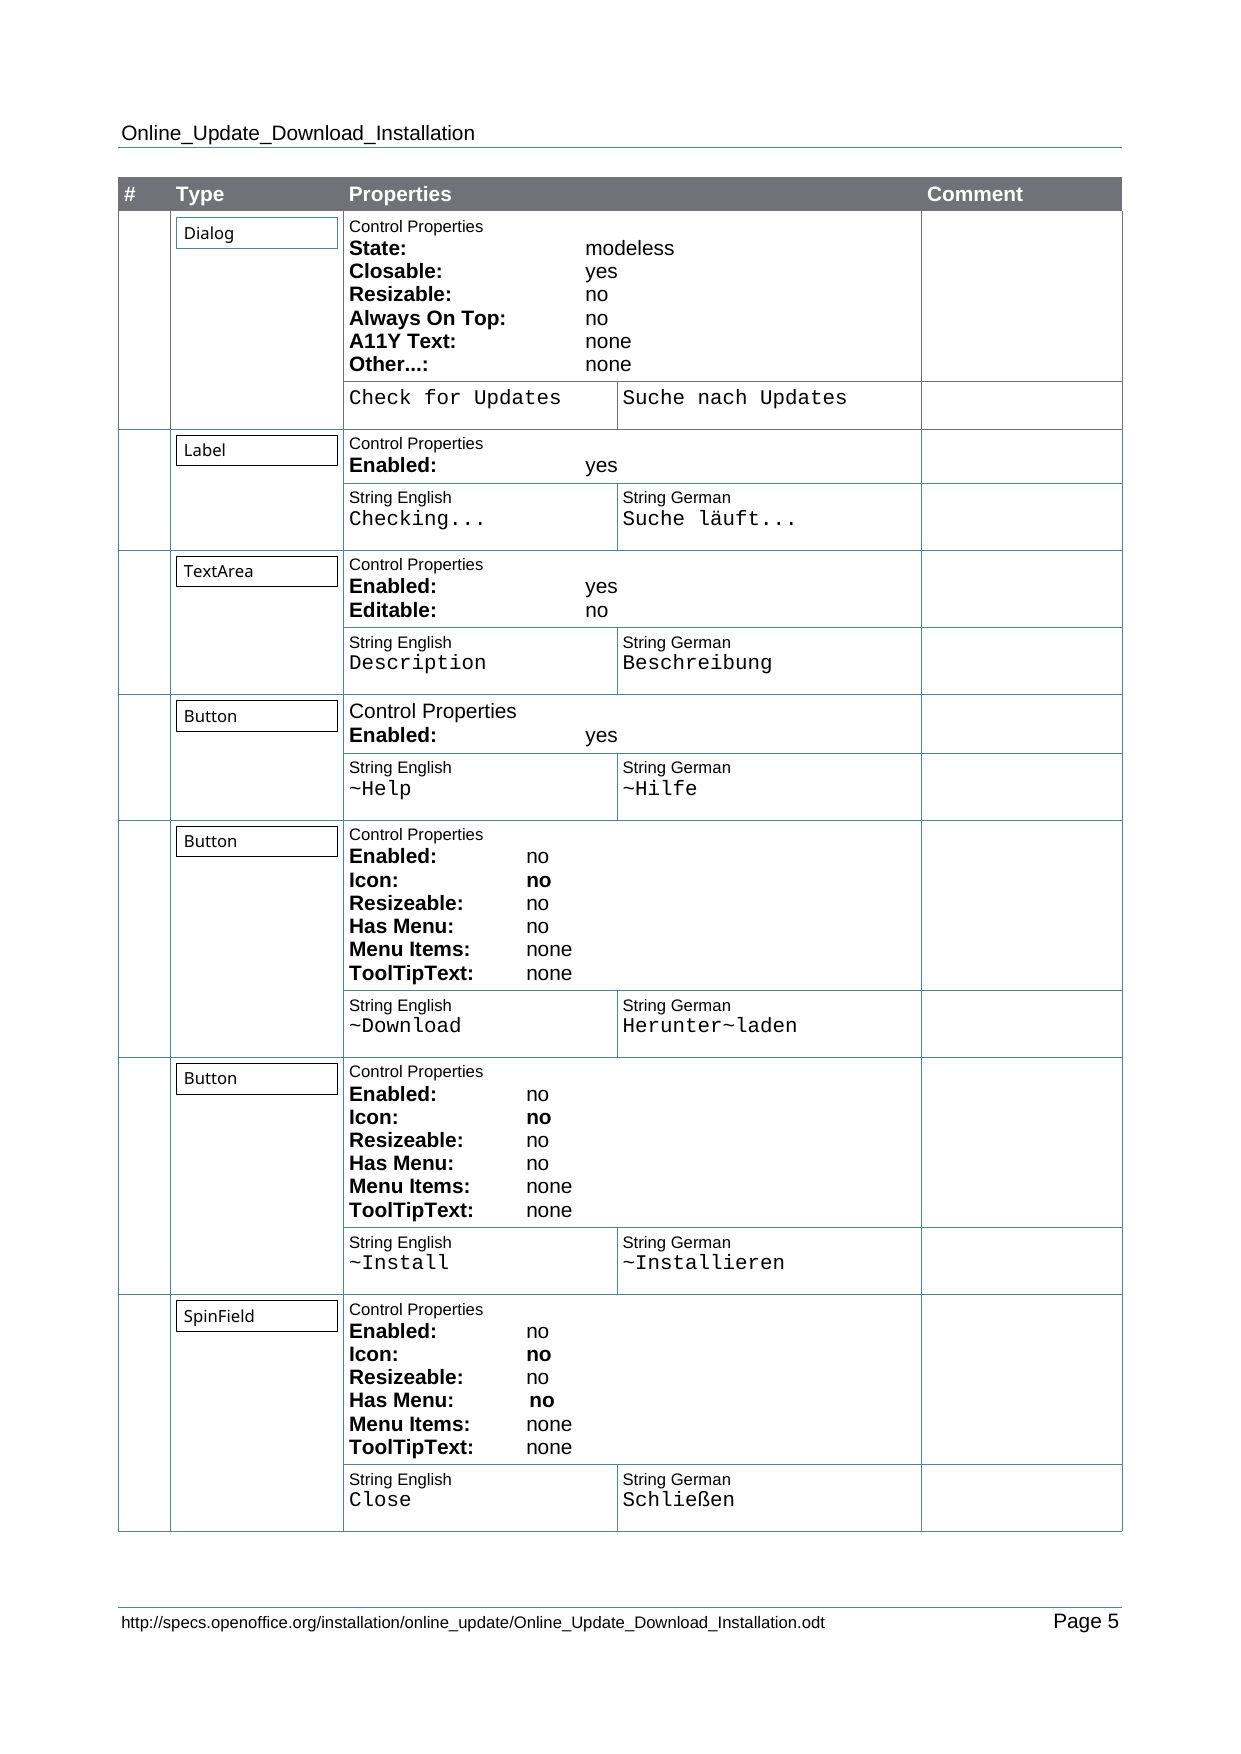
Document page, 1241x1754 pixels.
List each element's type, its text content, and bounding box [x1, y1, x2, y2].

table_header Control Properties State: modeless Closable: yes Resizable: no Always On Top: no A11Y Text: none Other...: none [344, 211, 921, 381]
table_header [922, 551, 1122, 627]
table_cell [171, 1058, 343, 1294]
table_cell [922, 628, 1122, 694]
table_header Type [170, 177, 343, 211]
table_header Comment [921, 177, 1122, 211]
table_cell String German Herunter~laden [618, 991, 921, 1057]
table_header [922, 695, 1122, 753]
table_cell [922, 1228, 1122, 1294]
table_cell [171, 1295, 343, 1531]
table_header Properties [343, 177, 921, 211]
table_cell String English Close [344, 1465, 617, 1531]
table_cell [171, 821, 343, 1057]
table_header Control Properties Enabled: yes [344, 430, 921, 483]
table_header # [118, 177, 170, 211]
table_cell <#> [119, 821, 170, 1057]
table_cell [922, 484, 1122, 550]
table_cell String English ~Install [344, 1228, 617, 1294]
table_cell [171, 211, 343, 429]
table_header [922, 430, 1122, 483]
table_header [922, 1058, 1122, 1227]
table_cell <#> [119, 1295, 170, 1531]
table_cell Suche nach Updates [618, 382, 921, 429]
table_cell [922, 1465, 1122, 1531]
table_header Control Properties Enabled: no Icon: no Resizeable: no Has Menu: no Menu Items: none ToolTipText: none [344, 821, 921, 990]
table_cell <#> [119, 551, 170, 694]
table_cell String English ~Download [344, 991, 617, 1057]
table_cell <#> [119, 1058, 170, 1294]
table_cell [922, 754, 1122, 820]
table_header [922, 821, 1122, 990]
table_cell String English Description [344, 628, 617, 694]
table_cell String English Checking... [344, 484, 617, 550]
table_cell String German ~Installieren [618, 1228, 921, 1294]
table_header [922, 211, 1122, 381]
table_header [922, 1295, 1122, 1464]
table_cell <#> [119, 695, 170, 820]
table_cell String German Schließen [618, 1465, 921, 1531]
table_cell Check for Updates [344, 382, 617, 429]
table_cell [171, 430, 343, 550]
table_cell [171, 551, 343, 694]
table_cell String German Suche läuft... [618, 484, 921, 550]
table_cell [922, 382, 1122, 429]
table_cell <#> [119, 430, 170, 550]
table_cell <#> [119, 211, 170, 429]
table_cell [922, 991, 1122, 1057]
table_cell [171, 695, 343, 820]
table_cell String German ~Hilfe [618, 754, 921, 820]
table_header Control Properties Enabled: yes [344, 695, 921, 753]
table_cell String German Beschreibung [618, 628, 921, 694]
table_cell String English ~Help [344, 754, 617, 820]
table_header Control Properties Enabled: yes Editable: no [344, 551, 921, 627]
table_header Control Properties Enabled: no Icon: no Resizeable: no Has Menu: no Menu Items: none ToolTipText: none [344, 1058, 921, 1227]
table_header Control Properties Enabled: no Icon: no Resizeable: no Has Menu: no Menu Items: none ToolTipText: none [344, 1295, 921, 1464]
